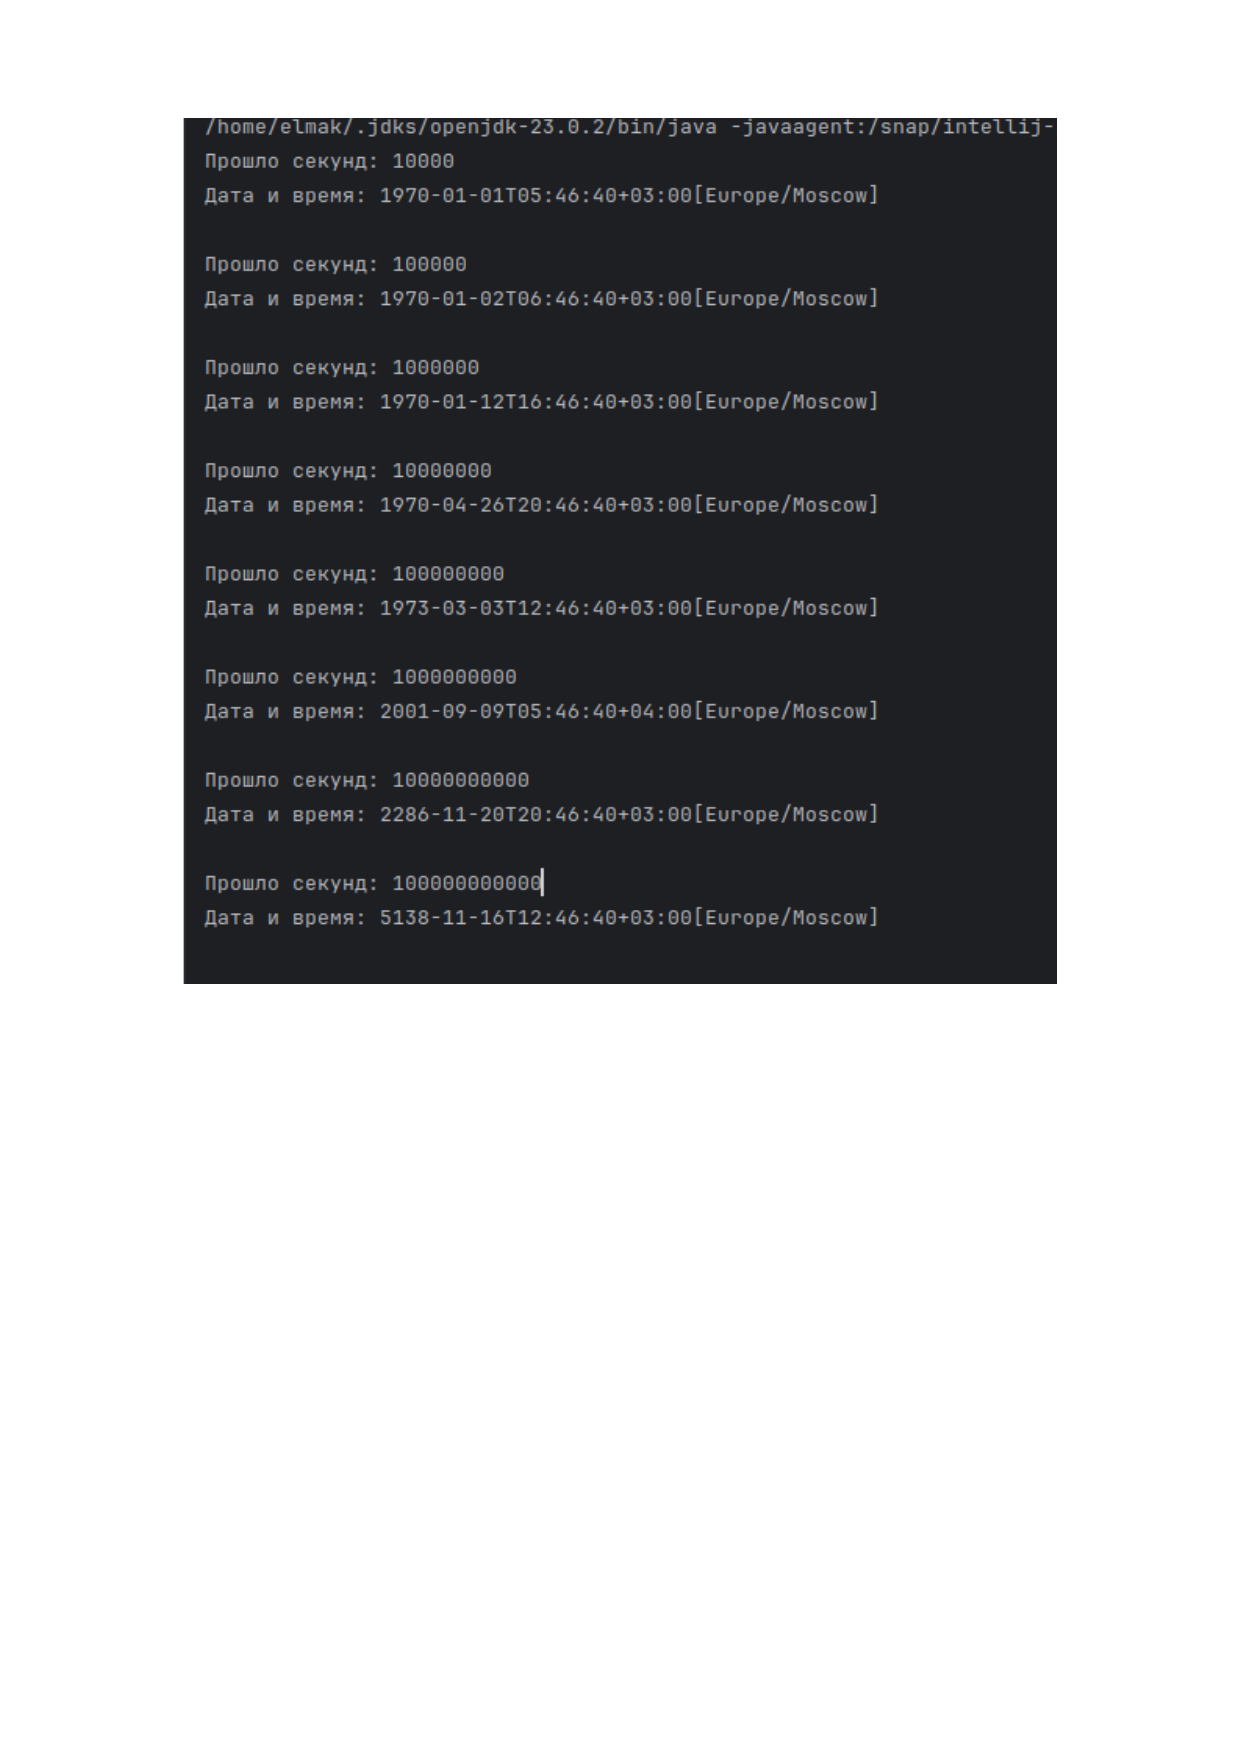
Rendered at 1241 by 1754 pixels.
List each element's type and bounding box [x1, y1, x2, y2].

picture [183, 118, 1057, 984]
